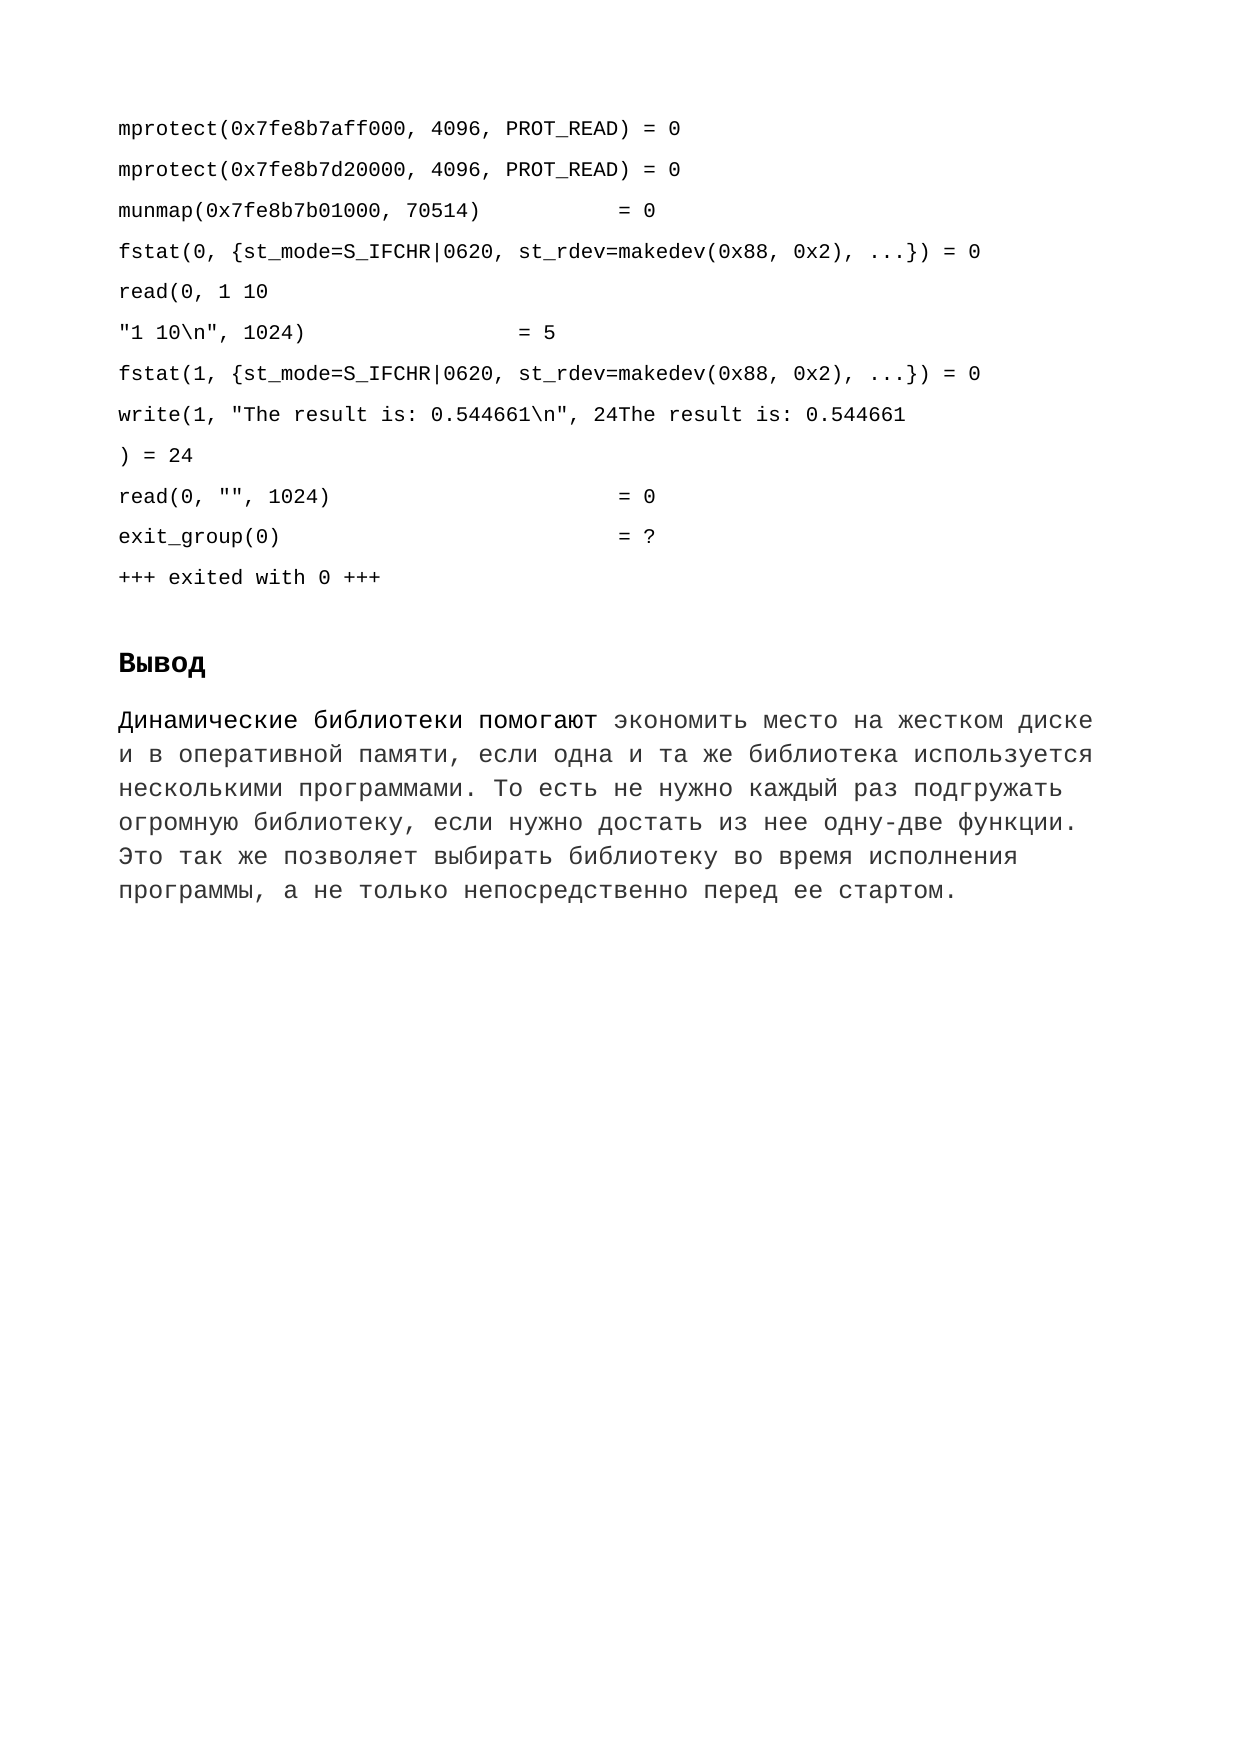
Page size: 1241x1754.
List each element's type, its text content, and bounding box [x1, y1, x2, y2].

text mprotect(0x7fe8b7d20000, 4096, PROT_READ) = 0 [118, 159, 1122, 183]
text fstat(1, {st_mode=S_IFCHR|0620, st_rdev=makedev(0x88, 0x2), ...}) = 0 [118, 363, 1122, 387]
text "1 10\n", 1024) = 5 [118, 322, 1122, 346]
text read(0, "", 1024) = 0 [118, 486, 1122, 509]
text exit_group(0) = ? [118, 526, 1122, 550]
text read(0, 1 10 [118, 281, 1122, 305]
text mprotect(0x7fe8b7aff000, 4096, PROT_READ) = 0 [118, 118, 1122, 142]
text fstat(0, {st_mode=S_IFCHR|0620, st_rdev=makedev(0x88, 0x2), ...}) = 0 [118, 241, 1122, 264]
text Динамические библиотеки помогают экономить место на жестком диске и в оперативной памяти, если одна и та же библиотека используется несколькими программами. То есть не нужно каждый раз подгружать огромную библиотеку, если нужно достать из нее одну-две функции. Это так же позволяет выбирать библиотеку во время исполнения программы, а не только непосредственно перед ее стартом. [118, 708, 1122, 906]
text ) = 24 [118, 445, 1122, 468]
text +++ exited with 0 +++ [118, 567, 1122, 591]
text Вывод [118, 649, 1122, 678]
text write(1, "The result is: 0.544661\n", 24The result is: 0.544661 [118, 404, 1122, 428]
text munmap(0x7fe8b7b01000, 70514) = 0 [118, 200, 1122, 223]
